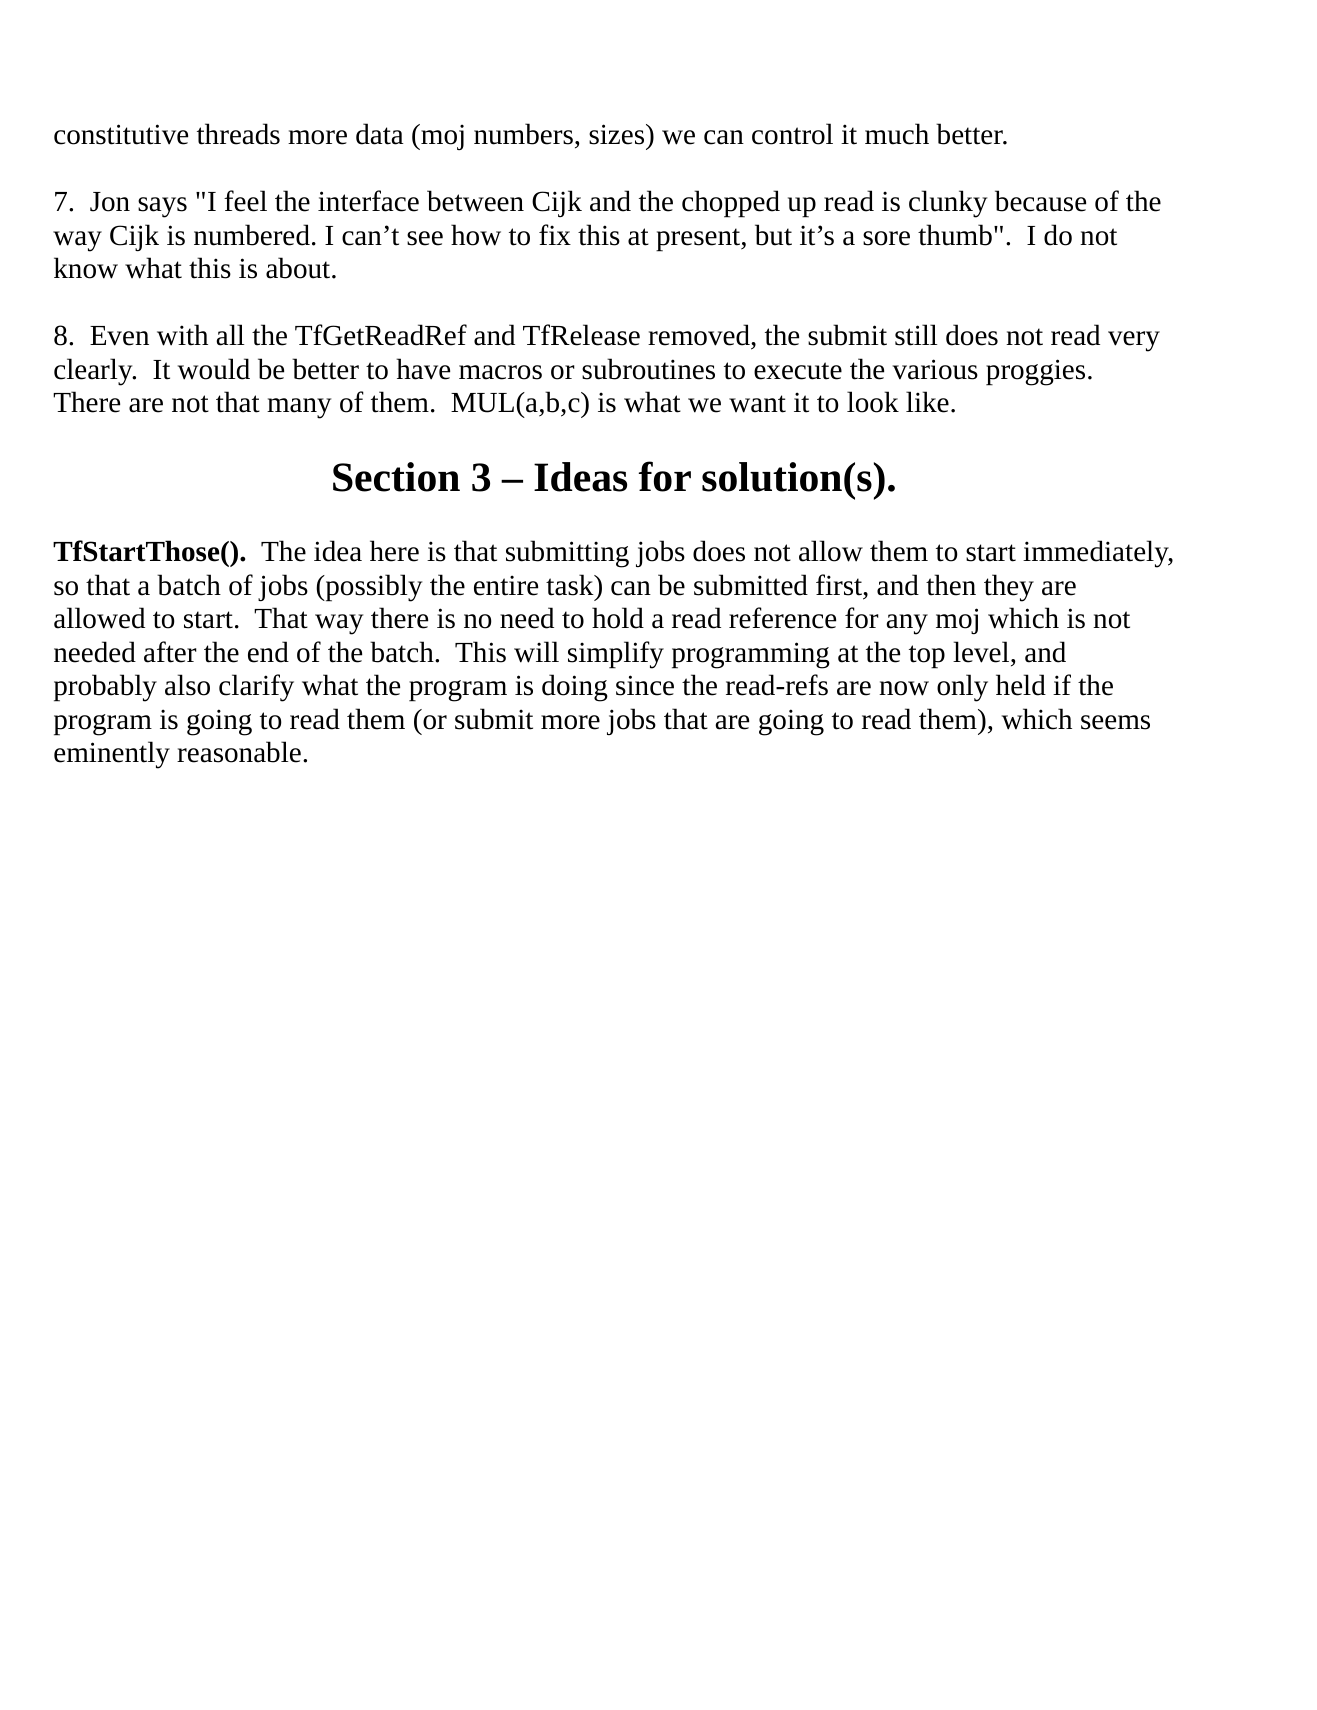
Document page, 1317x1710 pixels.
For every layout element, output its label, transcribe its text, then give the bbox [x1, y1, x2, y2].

text TfStartThose(). The idea here is that submitting jobs does not allow them to start immediately, so that a batch of jobs (possibly the entire task) can be submitted first, and then they are allowed to start. That way there is no need to hold a read reference for any moj which is not needed after the end of the batch. This will simplify programming at the top level, and probably also clarify what the program is doing since the read-refs are now only held if the program is going to read them (or submit more jobs that are going to read them), which seems eminently reasonable. [53, 534, 1174, 769]
text Section 3 – Ideas for solution(s). [53, 453, 1174, 501]
text 7. Jon says "I feel the interface between Cijk and the chopped up read is clunky because of the way Cijk is numbered. I can’t see how to fix this at present, but it’s a sore thumb". I do not know what this is about. [53, 184, 1174, 285]
text constitutive threads more data (moj numbers, sizes) we can control it much better. [53, 117, 1174, 151]
text 8. Even with all the TfGetReadRef and TfRelease removed, the submit still does not read very clearly. It would be better to have macros or subroutines to execute the various proggies. There are not that many of them. MUL(a,b,c) is what we want it to look like. [53, 318, 1174, 419]
